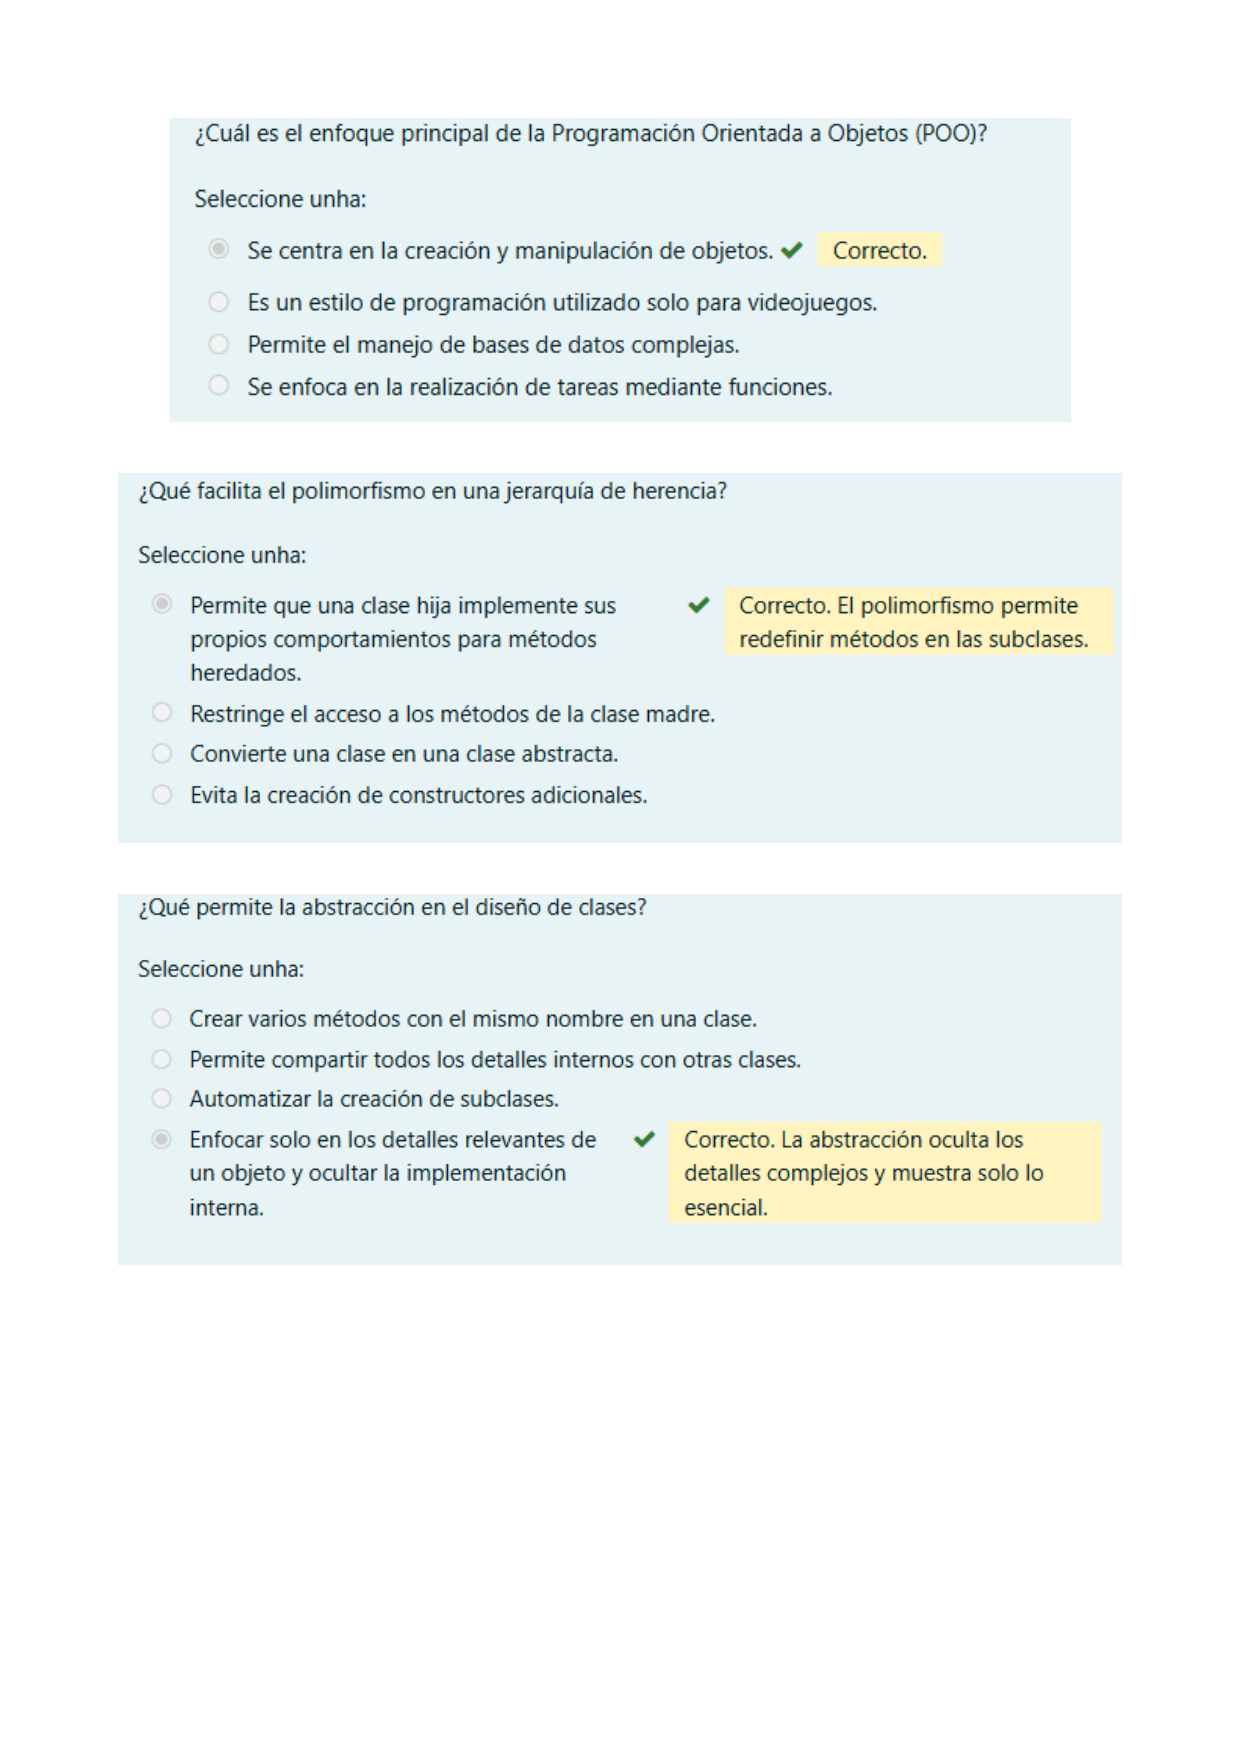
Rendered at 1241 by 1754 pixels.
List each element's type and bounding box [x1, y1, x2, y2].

picture [118, 894, 1123, 1267]
picture [169, 118, 1071, 422]
picture [118, 473, 1123, 843]
